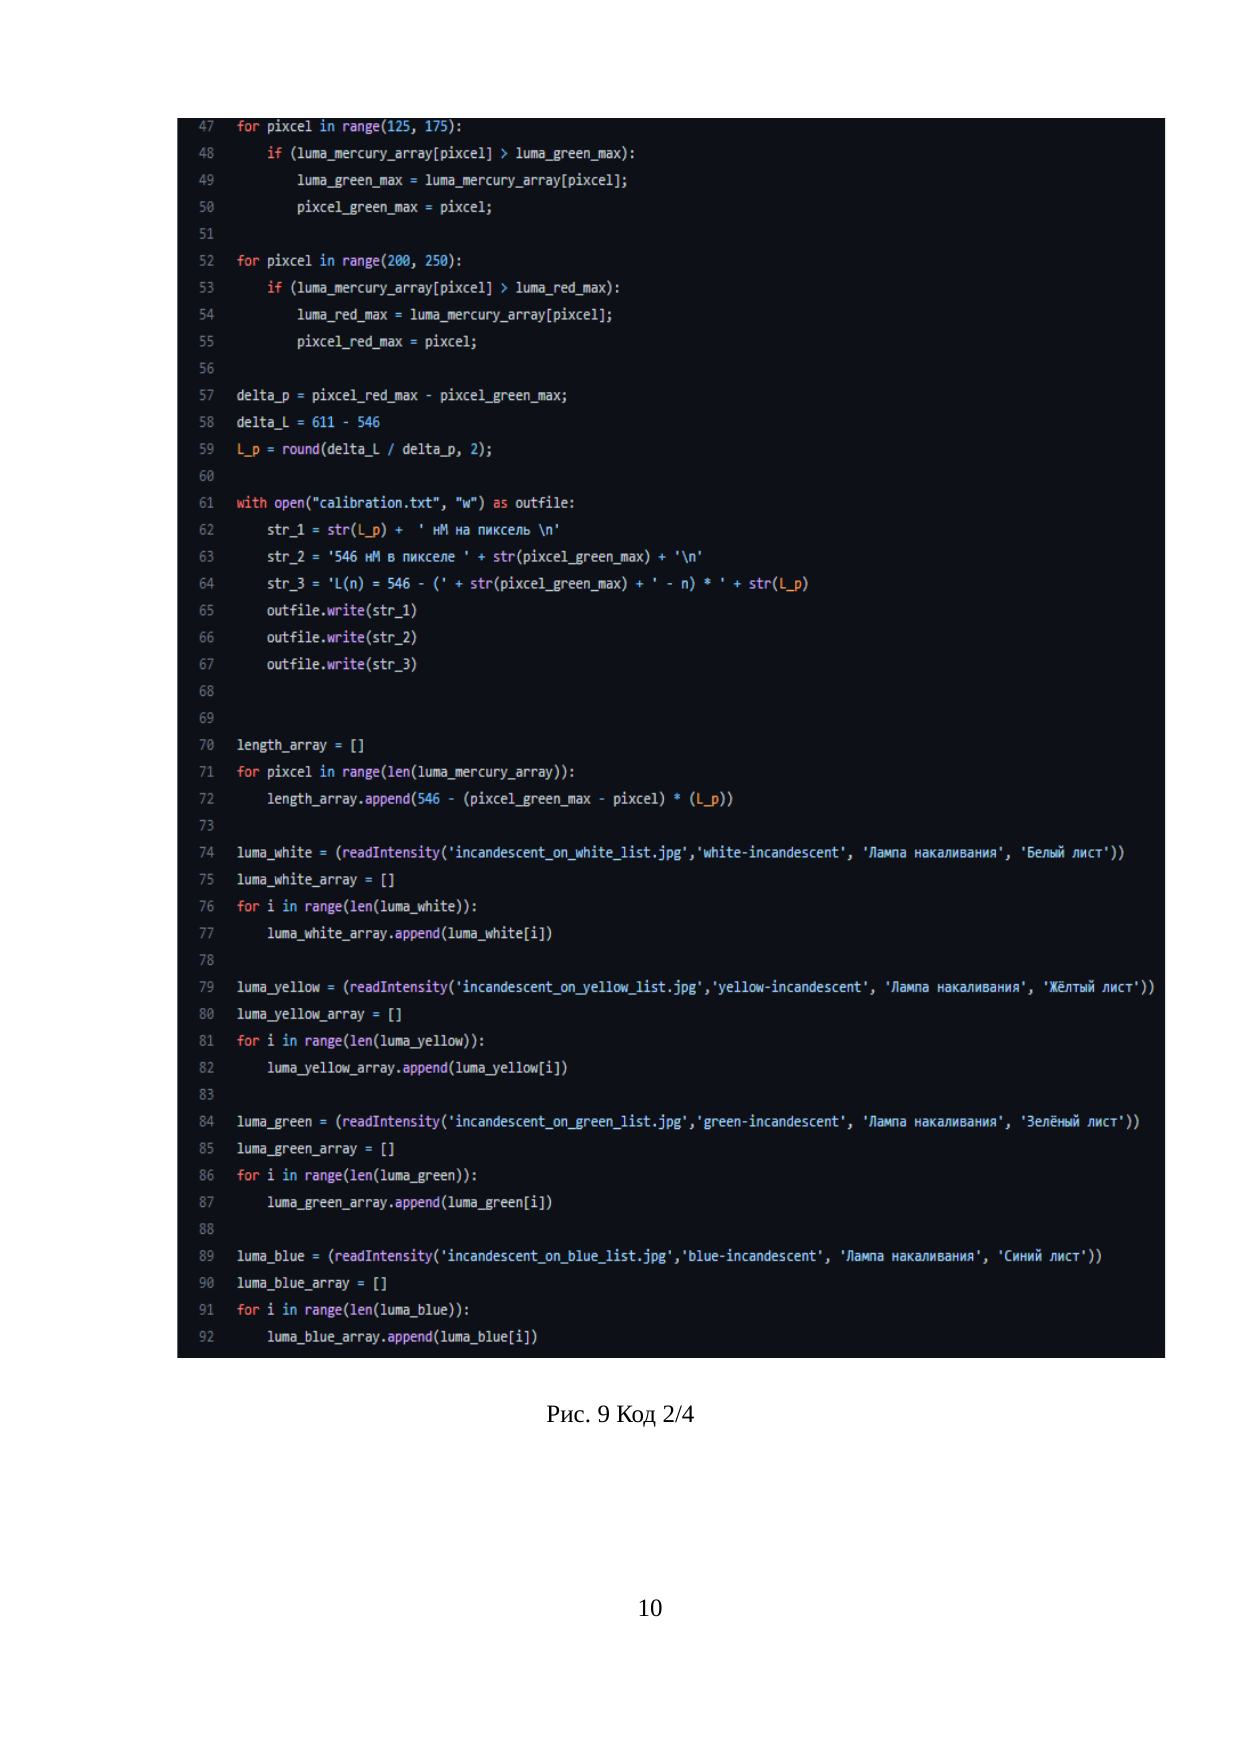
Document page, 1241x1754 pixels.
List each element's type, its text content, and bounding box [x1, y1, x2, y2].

text Рис. 9 Код 2/4 [118, 1399, 1122, 1428]
picture [177, 118, 1166, 1358]
